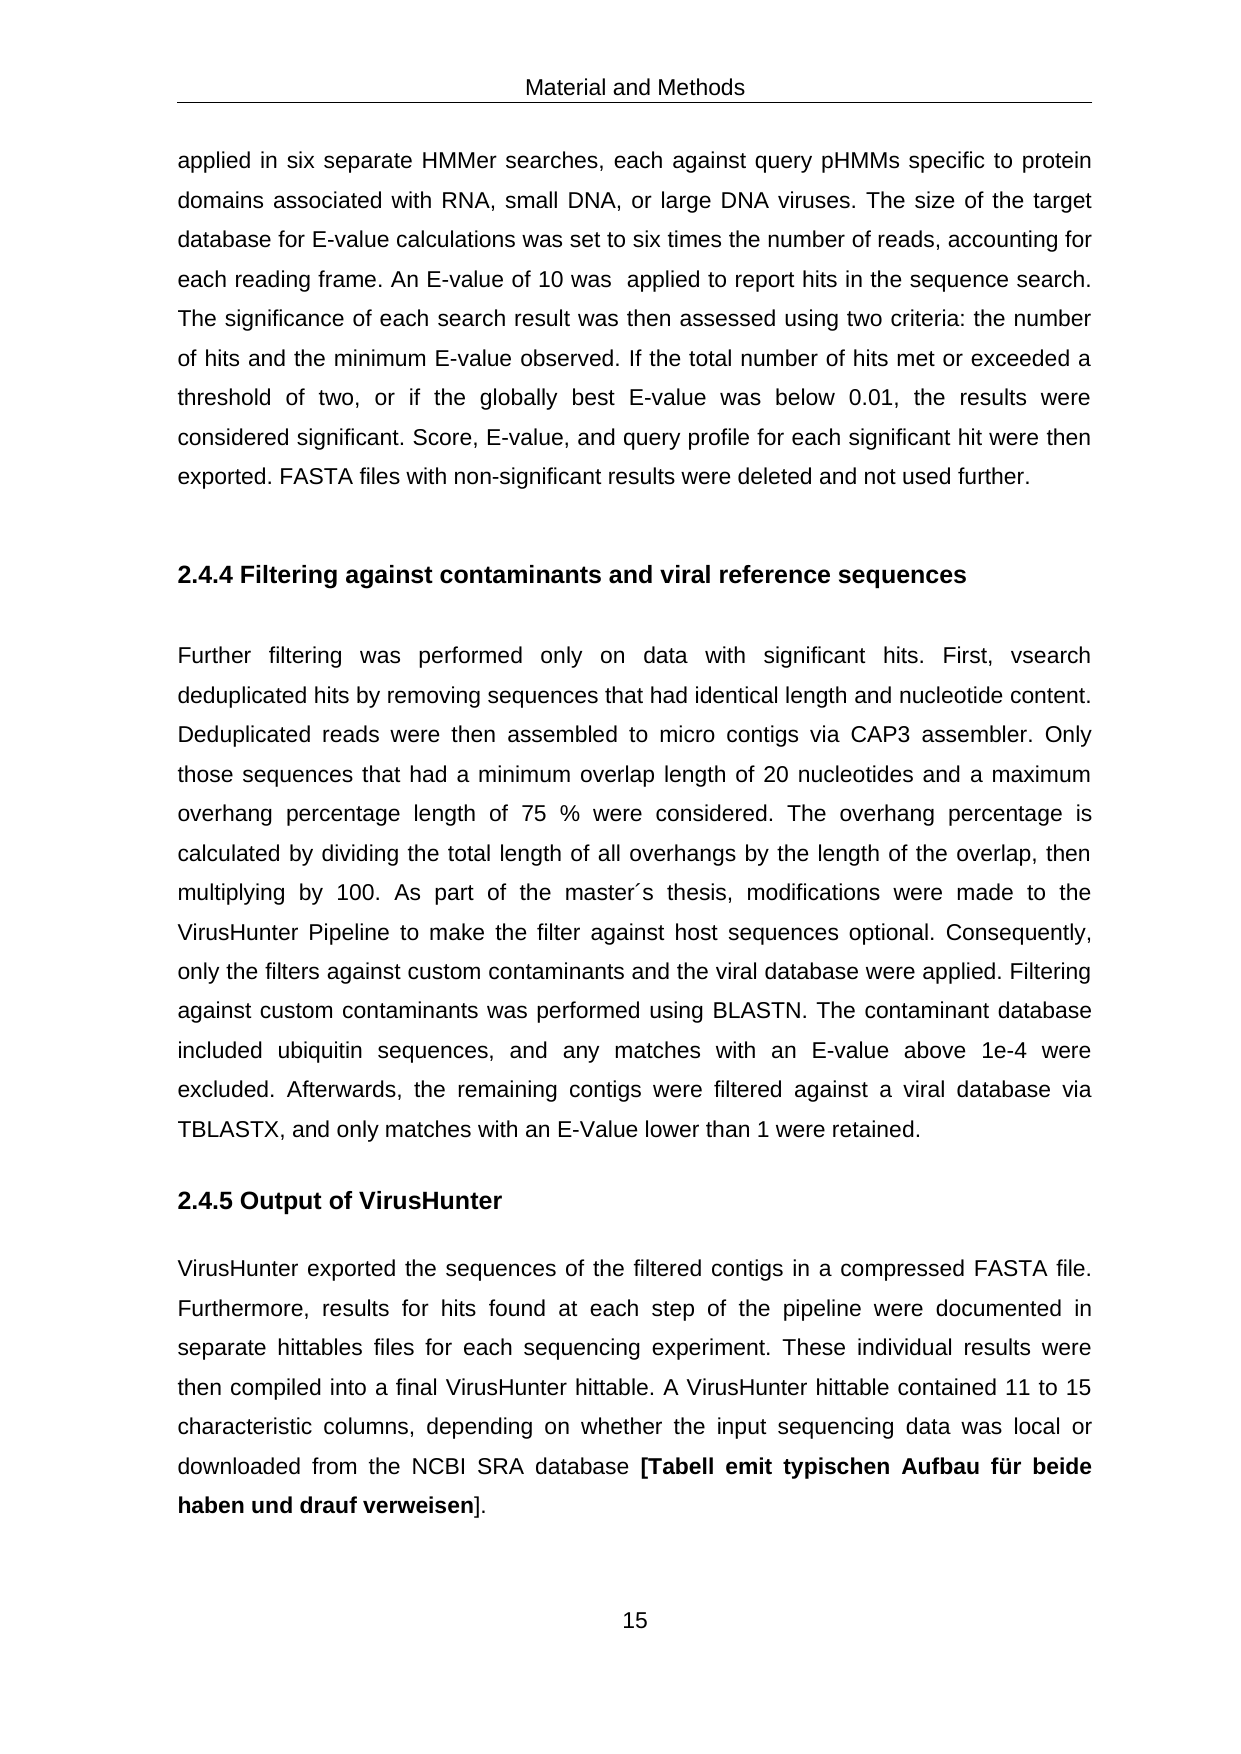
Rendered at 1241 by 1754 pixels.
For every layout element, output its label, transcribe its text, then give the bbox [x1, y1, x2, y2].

text Further filtering was performed only on data with significant hits. First, vsearch deduplicated hits by removing sequences that had identical length and nucleotide content. Deduplicated reads were then assembled to micro contigs via CAP3 assembler. Only those sequences that had a minimum overlap length of 20 nucleotides and a maximum overhang percentage length of 75 % were considered. The overhang percentage is calculated by dividing the total length of all overhangs by the length of the overlap, then multiplying by 100. As part of the master´s thesis, modifications were made to the VirusHunter Pipeline to make the filter against host sequences optional. Consequently, only the filters against custom contaminants and the viral database were applied. Filtering against custom contaminants was performed using BLASTN. The contaminant database included ubiquitin sequences, and any matches with an E-value above 1e-4 were excluded. Afterwards, the remaining contigs were filtered against a viral database via TBLASTX, and only matches with an E-Value lower than 1 were retained. [177, 642, 1092, 1142]
text applied in six separate HMMer searches, each against query pHMMs specific to protein domains associated with RNA, small DNA, or large DNA viruses. The size of the target database for E-value calculations was set to six times the number of reads, accounting for each reading frame. An E-value of 10 was applied to report hits in the sequence search. The significance of each search result was then assessed using two criteria: the number of hits and the minimum E-value observed. If the total number of hits met or exceeded a threshold of two, or if the globally best E-value was below 0.01, the results were considered significant. Score, E-value, and query profile for each significant hit were then exported. FASTA files with non-significant results were deleted and not used further. [177, 147, 1092, 489]
text VirusHunter exported the sequences of the filtered contigs in a compressed FASTA file. Furthermore, results for hits found at each step of the pipeline were documented in separate hittables files for each sequencing experiment. These individual results were then compiled into a final VirusHunter hittable. A VirusHunter hittable contained 11 to 15 characteristic columns, depending on whether the input sequencing data was local or downloaded from the NCBI SRA database [Tabell emit typischen Aufbau für beide haben und drauf verweisen]. [177, 1255, 1092, 1519]
subtitle 2.4.5 Output of VirusHunter [177, 1186, 1092, 1215]
subtitle 2.4.4 Filtering against contaminants and viral reference sequences [177, 559, 1092, 588]
